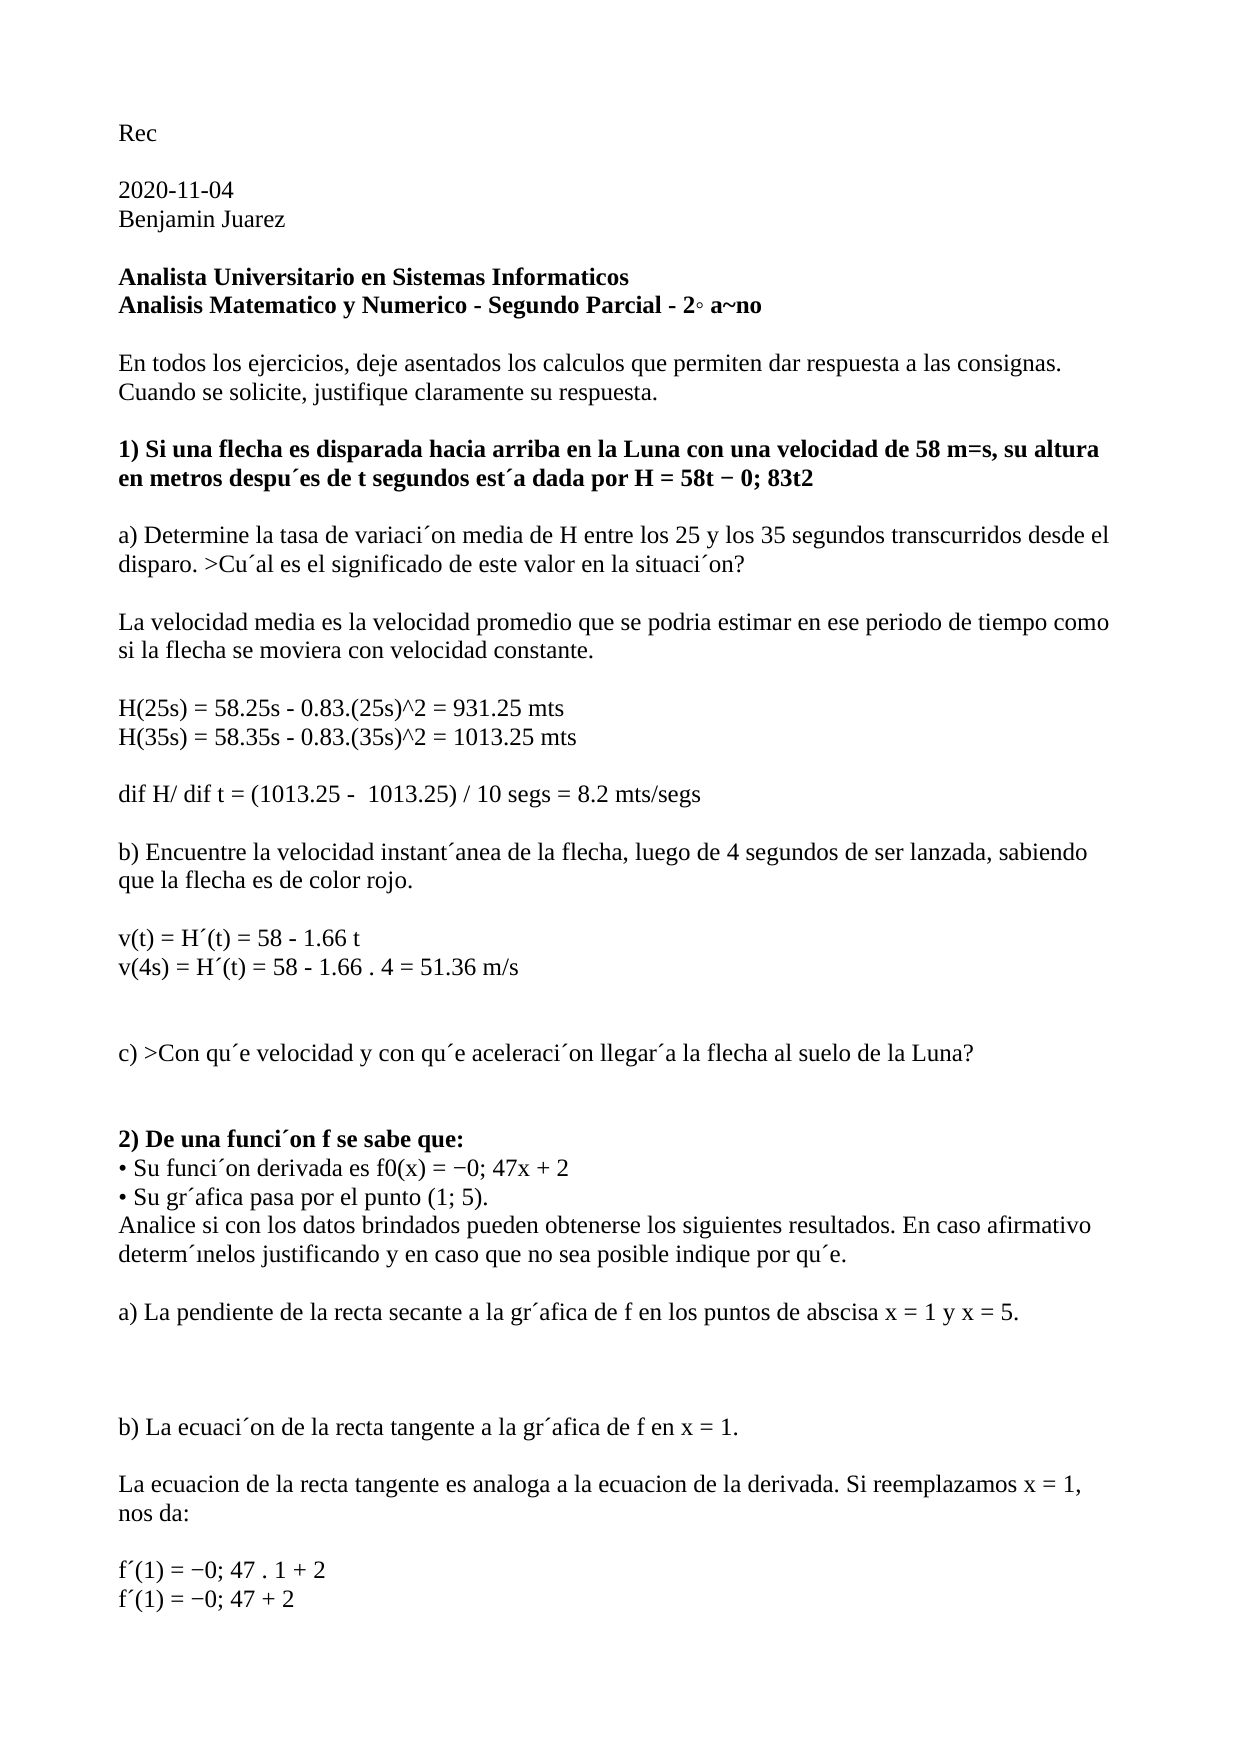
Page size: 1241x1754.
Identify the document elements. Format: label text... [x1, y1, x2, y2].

text H(25s) = 58.25s - 0.83.(25s)^2 = 931.25 mts [118, 693, 1122, 722]
text Analisis Matematico y Numerico - Segundo Parcial - 2◦ a~no [118, 291, 1122, 319]
text 2020-11-04 [118, 176, 1122, 204]
text f´(1) = −0; 47 . 1 + 2 [118, 1556, 1122, 1584]
text Analista Universitario en Sistemas Informaticos [118, 262, 1122, 291]
text Analice si con los datos brindados pueden obtenerse los siguientes resultados. En caso afirmativo determ´ınelos justificando y en caso que no sea posible indique por qu´e. [118, 1211, 1122, 1268]
text 2) De una funci´on f se sabe que: [118, 1124, 1122, 1153]
text f´(1) = −0; 47 + 2 [118, 1584, 1122, 1613]
text v(4s) = H´(t) = 58 - 1.66 . 4 = 51.36 m/s [118, 952, 1122, 981]
text c) >Con qu´e velocidad y con qu´e aceleraci´on llegar´a la flecha al suelo de la Luna? [118, 1038, 1122, 1067]
text b) Encuentre la velocidad instant´anea de la flecha, luego de 4 segundos de ser lanzada, sabiendo que la flecha es de color rojo. [118, 837, 1122, 894]
text 1) Si una flecha es disparada hacia arriba en la Luna con una velocidad de 58 m=s, su altura en metros despu´es de t segundos est´a dada por H = 58t − 0; 83t2 [118, 434, 1122, 492]
text La ecuacion de la recta tangente es analoga a la ecuacion de la derivada. Si reemplazamos x = 1, nos da: [118, 1469, 1122, 1527]
text v(t) = H´(t) = 58 - 1.66 t [118, 923, 1122, 952]
text Benjamin Juarez [118, 204, 1122, 233]
text • Su funci´on derivada es f0(x) = −0; 47x + 2 [118, 1153, 1122, 1182]
text • Su gr´afica pasa por el punto (1; 5). [118, 1182, 1122, 1211]
text b) La ecuaci´on de la recta tangente a la gr´afica de f en x = 1. [118, 1412, 1122, 1441]
text H(35s) = 58.35s - 0.83.(35s)^2 = 1013.25 mts [118, 722, 1122, 751]
text a) La pendiente de la recta secante a la gr´afica de f en los puntos de abscisa x = 1 y x = 5. [118, 1297, 1122, 1326]
text a) Determine la tasa de variaci´on media de H entre los 25 y los 35 segundos transcurridos desde el disparo. >Cu´al es el significado de este valor en la situaci´on? [118, 521, 1122, 578]
text Rec [118, 118, 1122, 147]
text La velocidad media es la velocidad promedio que se podria estimar en ese periodo de tiempo como si la flecha se moviera con velocidad constante. [118, 607, 1122, 664]
text En todos los ejercicios, deje asentados los calculos que permiten dar respuesta a las consignas. Cuando se solicite, justifique claramente su respuesta. [118, 348, 1122, 406]
text dif H/ dif t = (1013.25 - 1013.25) / 10 segs = 8.2 mts/segs [118, 779, 1122, 808]
